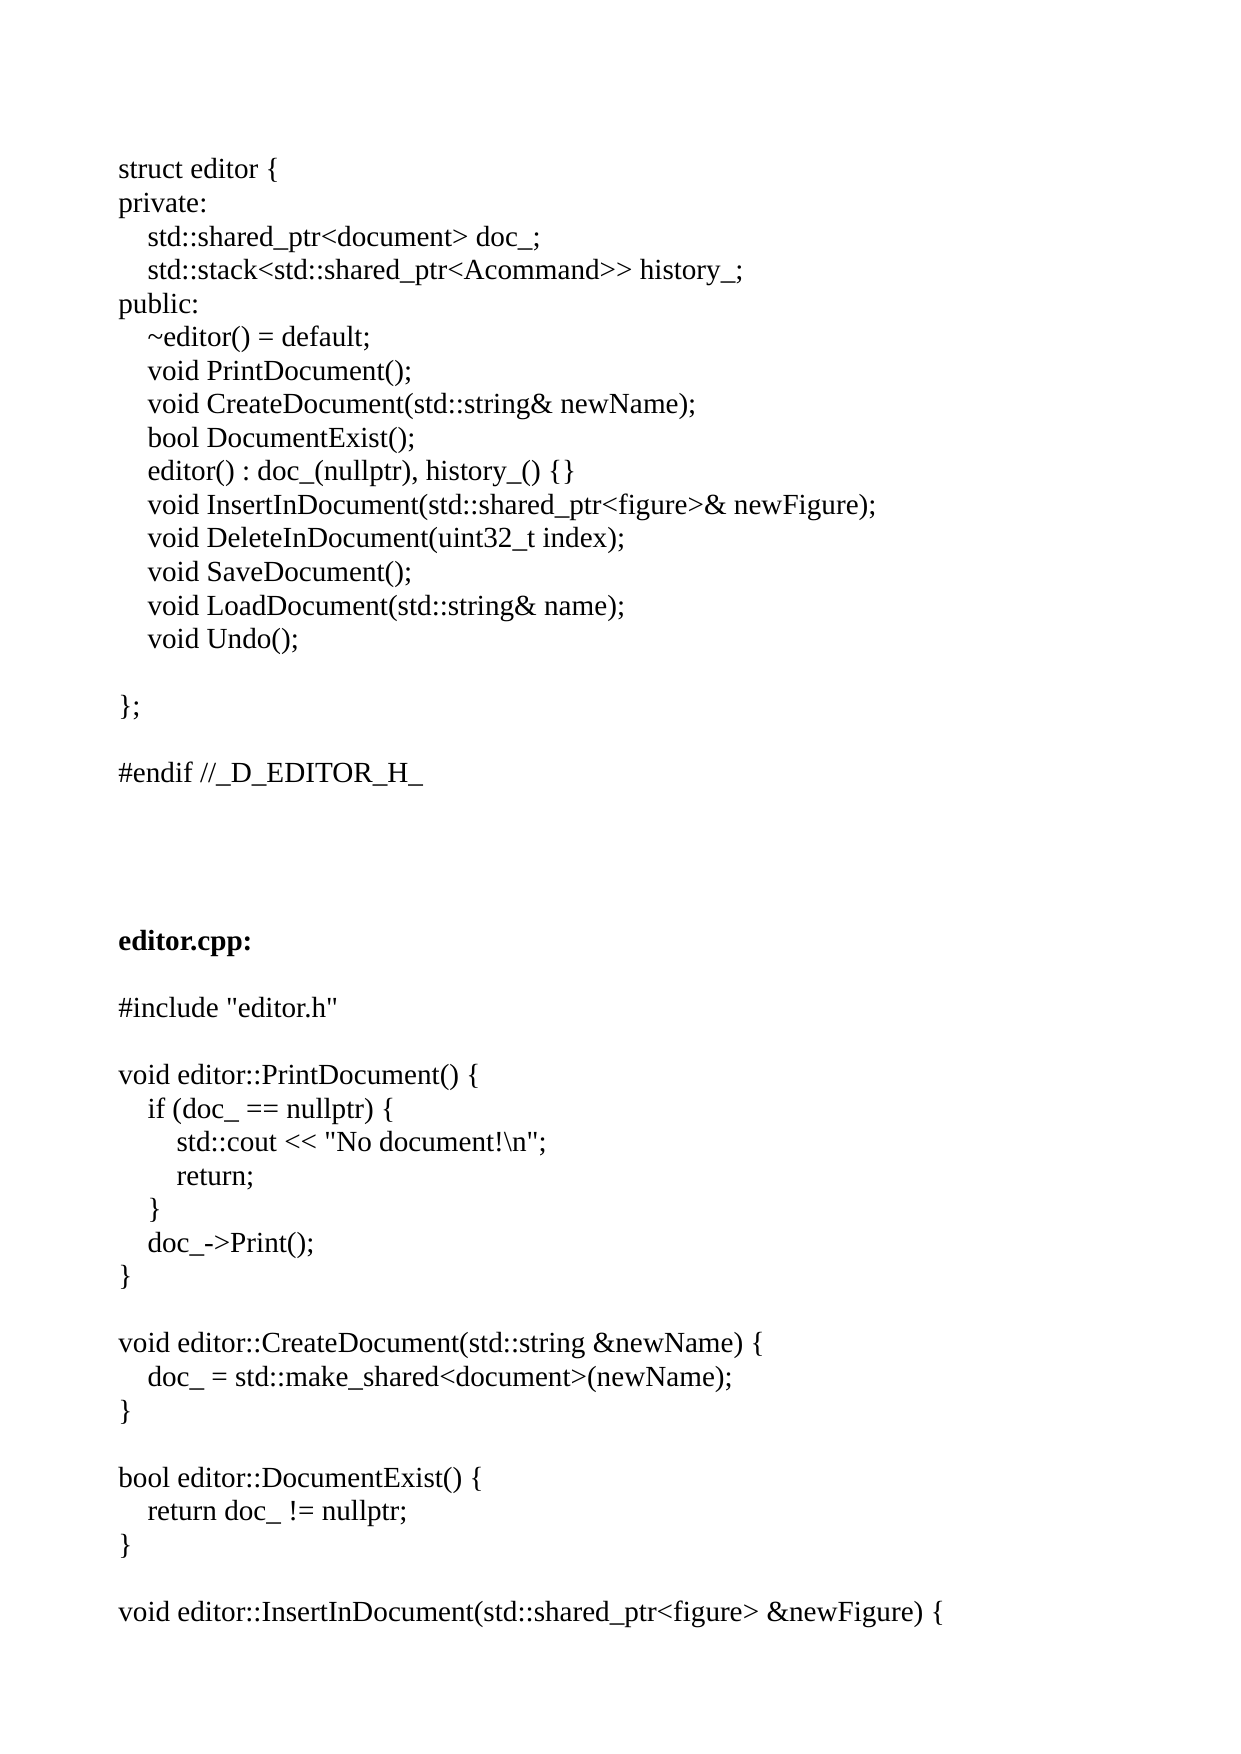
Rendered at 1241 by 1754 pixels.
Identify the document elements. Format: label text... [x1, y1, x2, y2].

text }; [118, 688, 1122, 722]
text void DeleteInDocument(uint32_t index); [118, 521, 1122, 554]
text } [118, 1191, 1122, 1225]
text void editor::PrintDocument() { [118, 1057, 1122, 1091]
text void Undo(); [118, 621, 1122, 655]
text editor() : doc_(nullptr), history_() {} [118, 453, 1122, 487]
text } [118, 1527, 1122, 1560]
text doc_->Print(); [118, 1225, 1122, 1258]
text #include "editor.h" [118, 990, 1122, 1024]
text ~editor() = default; [118, 319, 1122, 353]
text void InsertInDocument(std::shared_ptr<figure>& newFigure); [118, 487, 1122, 521]
text private: [118, 185, 1122, 219]
text struct editor { [118, 152, 1122, 185]
text doc_ = std::make_shared<document>(newName); [118, 1359, 1122, 1393]
text public: [118, 286, 1122, 319]
text void LoadDocument(std::string& name); [118, 588, 1122, 621]
text if (doc_ == nullptr) { [118, 1091, 1122, 1124]
text void CreateDocument(std::string& newName); [118, 386, 1122, 420]
text bool DocumentExist(); [118, 420, 1122, 453]
text std::cout << "No document!\n"; [118, 1124, 1122, 1158]
text editor.cpp: [118, 923, 1122, 957]
text return; [118, 1158, 1122, 1191]
text return doc_ != nullptr; [118, 1493, 1122, 1527]
text void editor::CreateDocument(std::string &newName) { [118, 1326, 1122, 1359]
text } [118, 1393, 1122, 1426]
text } [118, 1258, 1122, 1292]
text std::stack<std::shared_ptr<Acommand>> history_; [118, 252, 1122, 286]
text #endif //_D_EDITOR_H_ [118, 755, 1122, 789]
text void SaveDocument(); [118, 554, 1122, 588]
text void PrintDocument(); [118, 353, 1122, 386]
text void editor::InsertInDocument(std::shared_ptr<figure> &newFigure) { [118, 1594, 1122, 1627]
text std::shared_ptr<document> doc_; [118, 219, 1122, 252]
text bool editor::DocumentExist() { [118, 1460, 1122, 1493]
